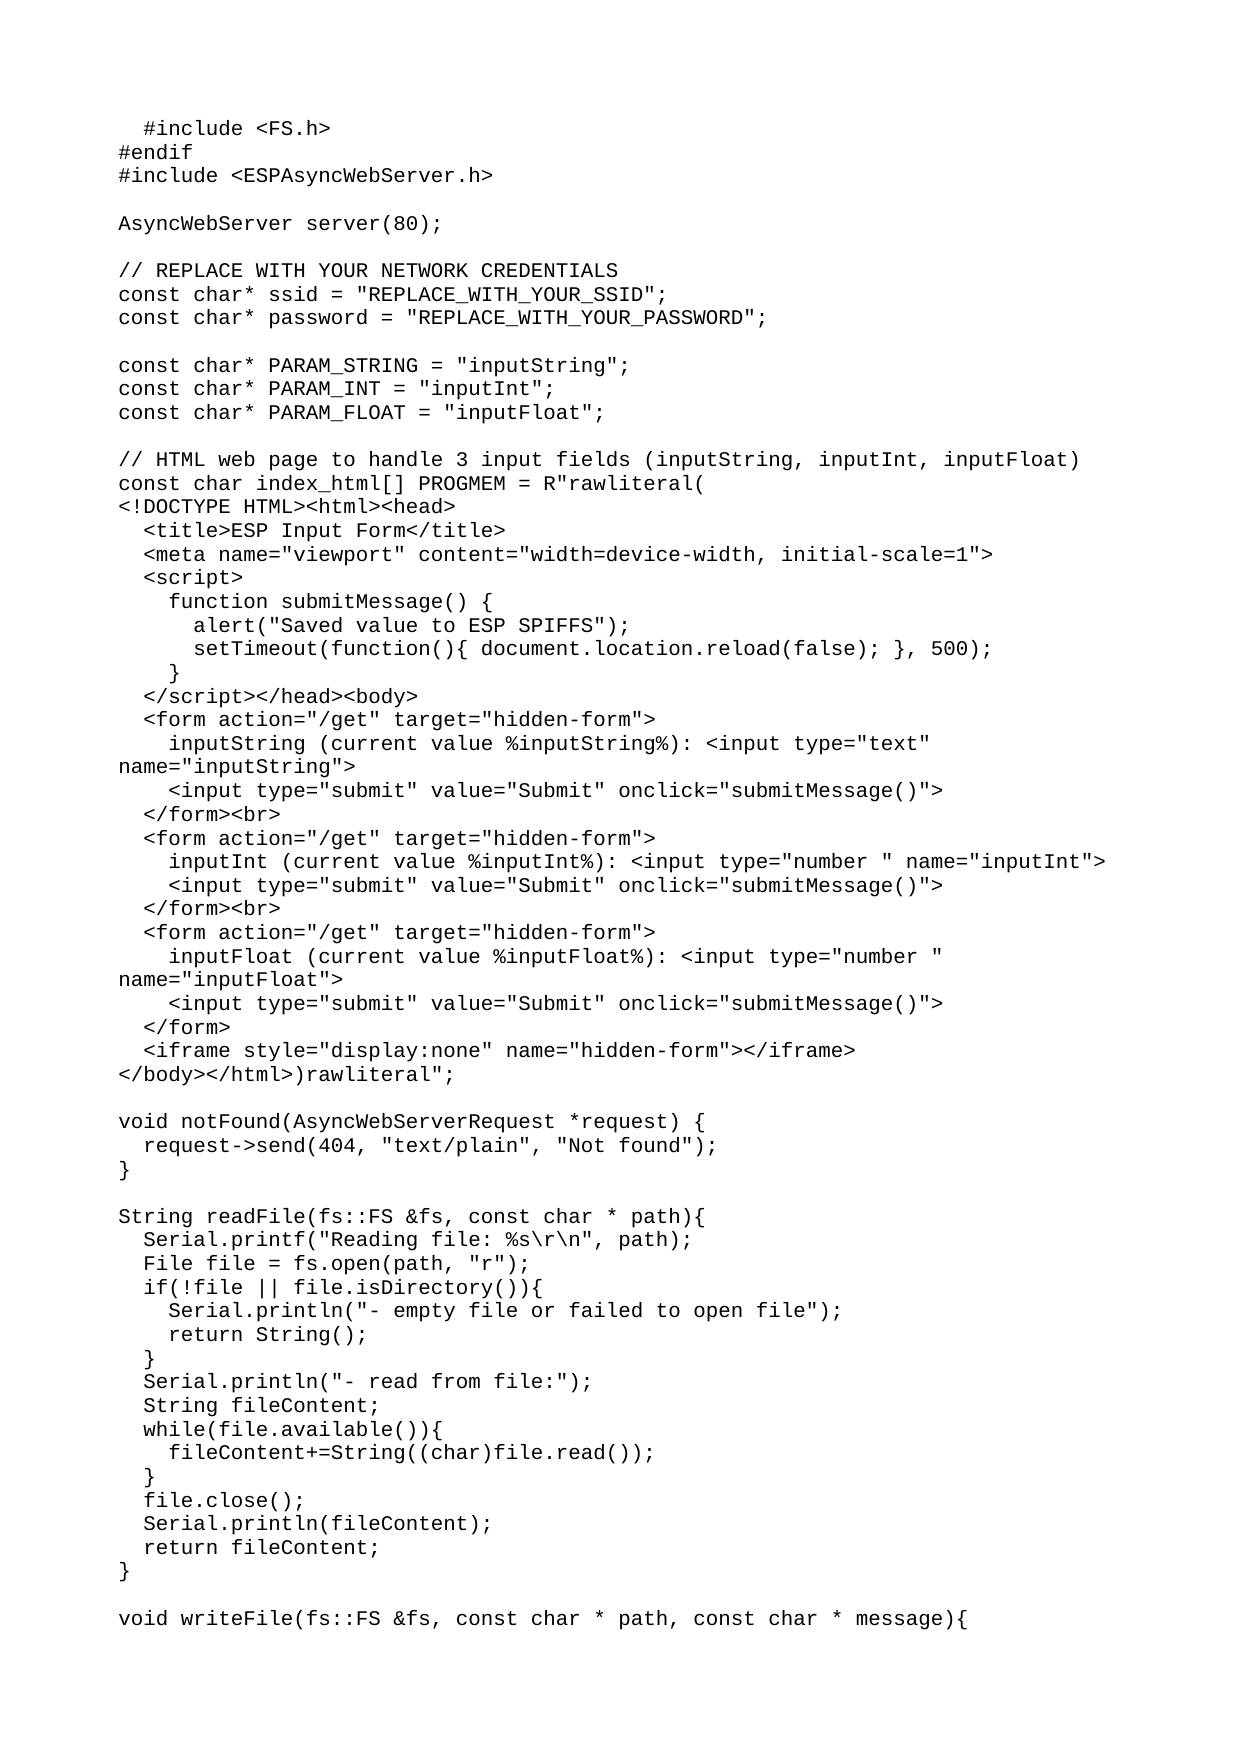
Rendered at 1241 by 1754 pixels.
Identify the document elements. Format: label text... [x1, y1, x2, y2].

text inputFloat (current value %inputFloat%): <input type="number " name="inputFloat"> [118, 946, 1122, 993]
text } [118, 1466, 1122, 1489]
text const char* PARAM_FLOAT = "inputFloat"; [118, 402, 1122, 426]
text // REPLACE WITH YOUR NETWORK CREDENTIALS [118, 260, 1122, 284]
text </form> [118, 1017, 1122, 1040]
text const char* PARAM_STRING = "inputString"; [118, 354, 1122, 378]
text request->send(404, "text/plain", "Not found"); [118, 1135, 1122, 1158]
text file.close(); [118, 1489, 1122, 1513]
text function submitMessage() { [118, 591, 1122, 615]
text setTimeout(function(){ document.location.reload(false); }, 500); [118, 638, 1122, 662]
text <input type="submit" value="Submit" onclick="submitMessage()"> [118, 875, 1122, 898]
text String fileContent; [118, 1395, 1122, 1419]
text void notFound(AsyncWebServerRequest *request) { [118, 1111, 1122, 1135]
text File file = fs.open(path, "r"); [118, 1253, 1122, 1277]
text const char index_html[] PROGMEM = R"rawliteral( [118, 473, 1122, 496]
text String readFile(fs::FS &fs, const char * path){ [118, 1206, 1122, 1229]
text while(file.available()){ [118, 1419, 1122, 1442]
text Serial.printf("Reading file: %s\r\n", path); [118, 1229, 1122, 1253]
text return String(); [118, 1324, 1122, 1348]
text </form><br> [118, 898, 1122, 922]
text const char* password = "REPLACE_WITH_YOUR_PASSWORD"; [118, 307, 1122, 331]
text // HTML web page to handle 3 input fields (inputString, inputInt, inputFloat) [118, 449, 1122, 473]
text } [118, 1348, 1122, 1371]
text <script> [118, 567, 1122, 591]
text Serial.println("- empty file or failed to open file"); [118, 1300, 1122, 1324]
text } [118, 1561, 1122, 1584]
text <form action="/get" target="hidden-form"> [118, 709, 1122, 733]
text <form action="/get" target="hidden-form"> [118, 922, 1122, 946]
text void writeFile(fs::FS &fs, const char * path, const char * message){ [118, 1608, 1122, 1631]
text <input type="submit" value="Submit" onclick="submitMessage()"> [118, 993, 1122, 1017]
text } [118, 1158, 1122, 1182]
text <!DOCTYPE HTML><html><head> [118, 496, 1122, 520]
text #include <ESPAsyncWebServer.h> [118, 165, 1122, 189]
text <meta name="viewport" content="width=device-width, initial-scale=1"> [118, 544, 1122, 567]
text #include <FS.h> [118, 118, 1122, 142]
text <input type="submit" value="Submit" onclick="submitMessage()"> [118, 780, 1122, 804]
text </body></html>)rawliteral"; [118, 1064, 1122, 1088]
text inputInt (current value %inputInt%): <input type="number " name="inputInt"> [118, 851, 1122, 875]
text Serial.println("- read from file:"); [118, 1371, 1122, 1395]
text </form><br> [118, 804, 1122, 827]
text if(!file || file.isDirectory()){ [118, 1277, 1122, 1300]
text <iframe style="display:none" name="hidden-form"></iframe> [118, 1040, 1122, 1064]
text const char* ssid = "REPLACE_WITH_YOUR_SSID"; [118, 284, 1122, 307]
text } [118, 662, 1122, 686]
text alert("Saved value to ESP SPIFFS"); [118, 615, 1122, 638]
text fileContent+=String((char)file.read()); [118, 1442, 1122, 1466]
text </script></head><body> [118, 686, 1122, 709]
text AsyncWebServer server(80); [118, 213, 1122, 236]
text <title>ESP Input Form</title> [118, 520, 1122, 544]
text const char* PARAM_INT = "inputInt"; [118, 378, 1122, 402]
text <form action="/get" target="hidden-form"> [118, 827, 1122, 851]
text Serial.println(fileContent); [118, 1513, 1122, 1537]
text inputString (current value %inputString%): <input type="text" name="inputString"> [118, 733, 1122, 780]
text #endif [118, 142, 1122, 165]
text return fileContent; [118, 1537, 1122, 1561]
